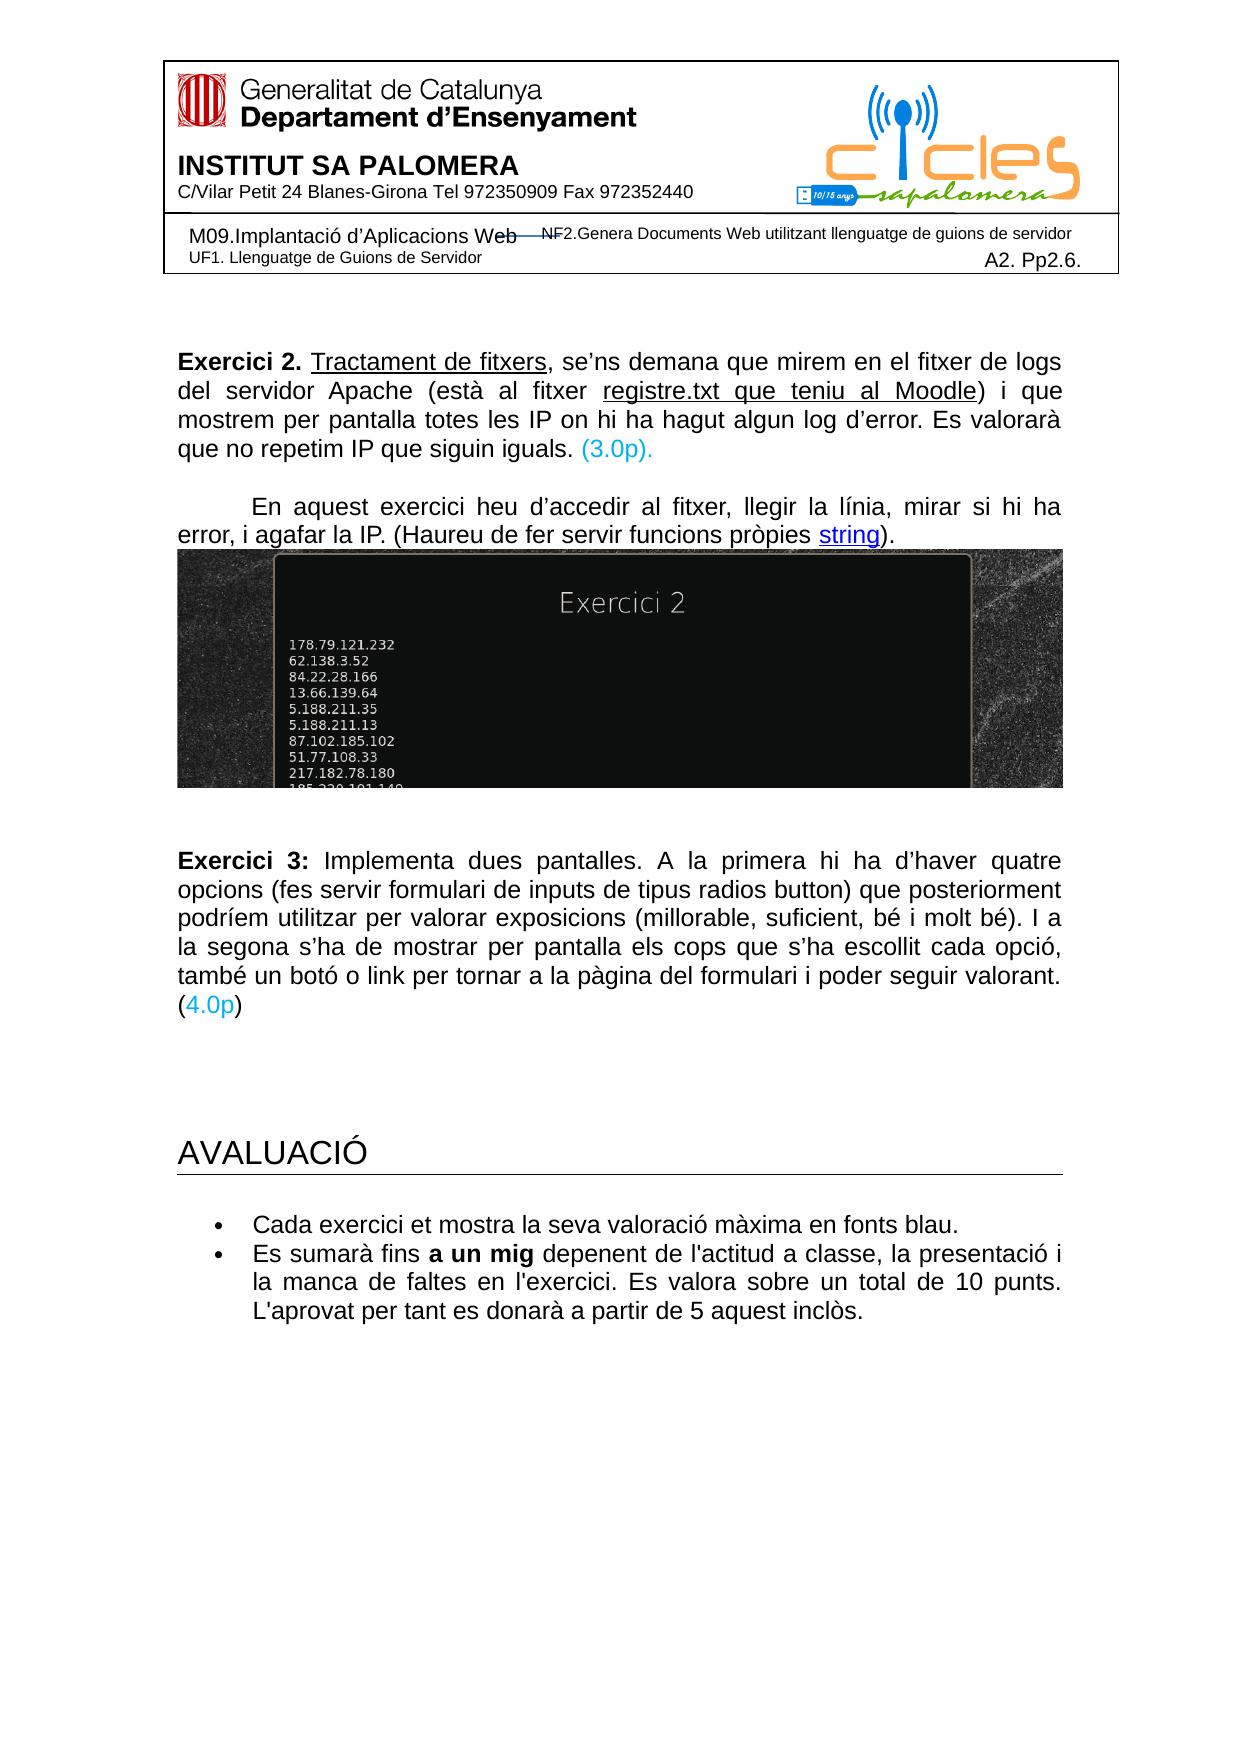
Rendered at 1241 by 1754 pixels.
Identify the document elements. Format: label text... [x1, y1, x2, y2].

picture [791, 71, 1085, 218]
text Exercici 2. Tractament de fitxers, se’ns demana que mirem en el fitxer de logs del servidor Apache (està al fitxer registre.txt que teniu al Moodle) i que mostrem per pantalla totes les IP on hi ha hagut algun log d’error. Es valorarà que no repetim IP que siguin iguals. (3.0p). [177, 347, 1063, 462]
list Es sumarà fins a un mig depenent de l'actitud a classe, la presentació i la manca de faltes en l'exercici. Es valora sobre un total de 10 punts. L'aprovat per tant es donarà a partir de 5 aquest inclòs. [215, 1239, 1063, 1325]
list Cada exercici et mostra la seva valoració màxima en fonts blau. [215, 1210, 1063, 1239]
text En aquest exercici heu d’accedir al fitxer, llegir la línia, mirar si hi ha error, i agafar la IP. (Haureu de fer servir funcions pròpies string). [177, 492, 1063, 549]
text AVALUACIÓ [177, 1133, 1063, 1174]
picture [177, 549, 1063, 788]
text Exercici 3: Implementa dues pantalles. A la primera hi ha d’haver quatre opcions (fes servir formulari de inputs de tipus radios button) que posteriorment podríem utilitzar per valorar exposicions (millorable, suficient, bé i molt bé). I a la segona s’ha de mostrar per pantalla els cops que s’ha escollit cada opció, també un botó o link per tornar a la pàgina del formulari i poder seguir valorant. (4.0p) [177, 846, 1063, 1018]
